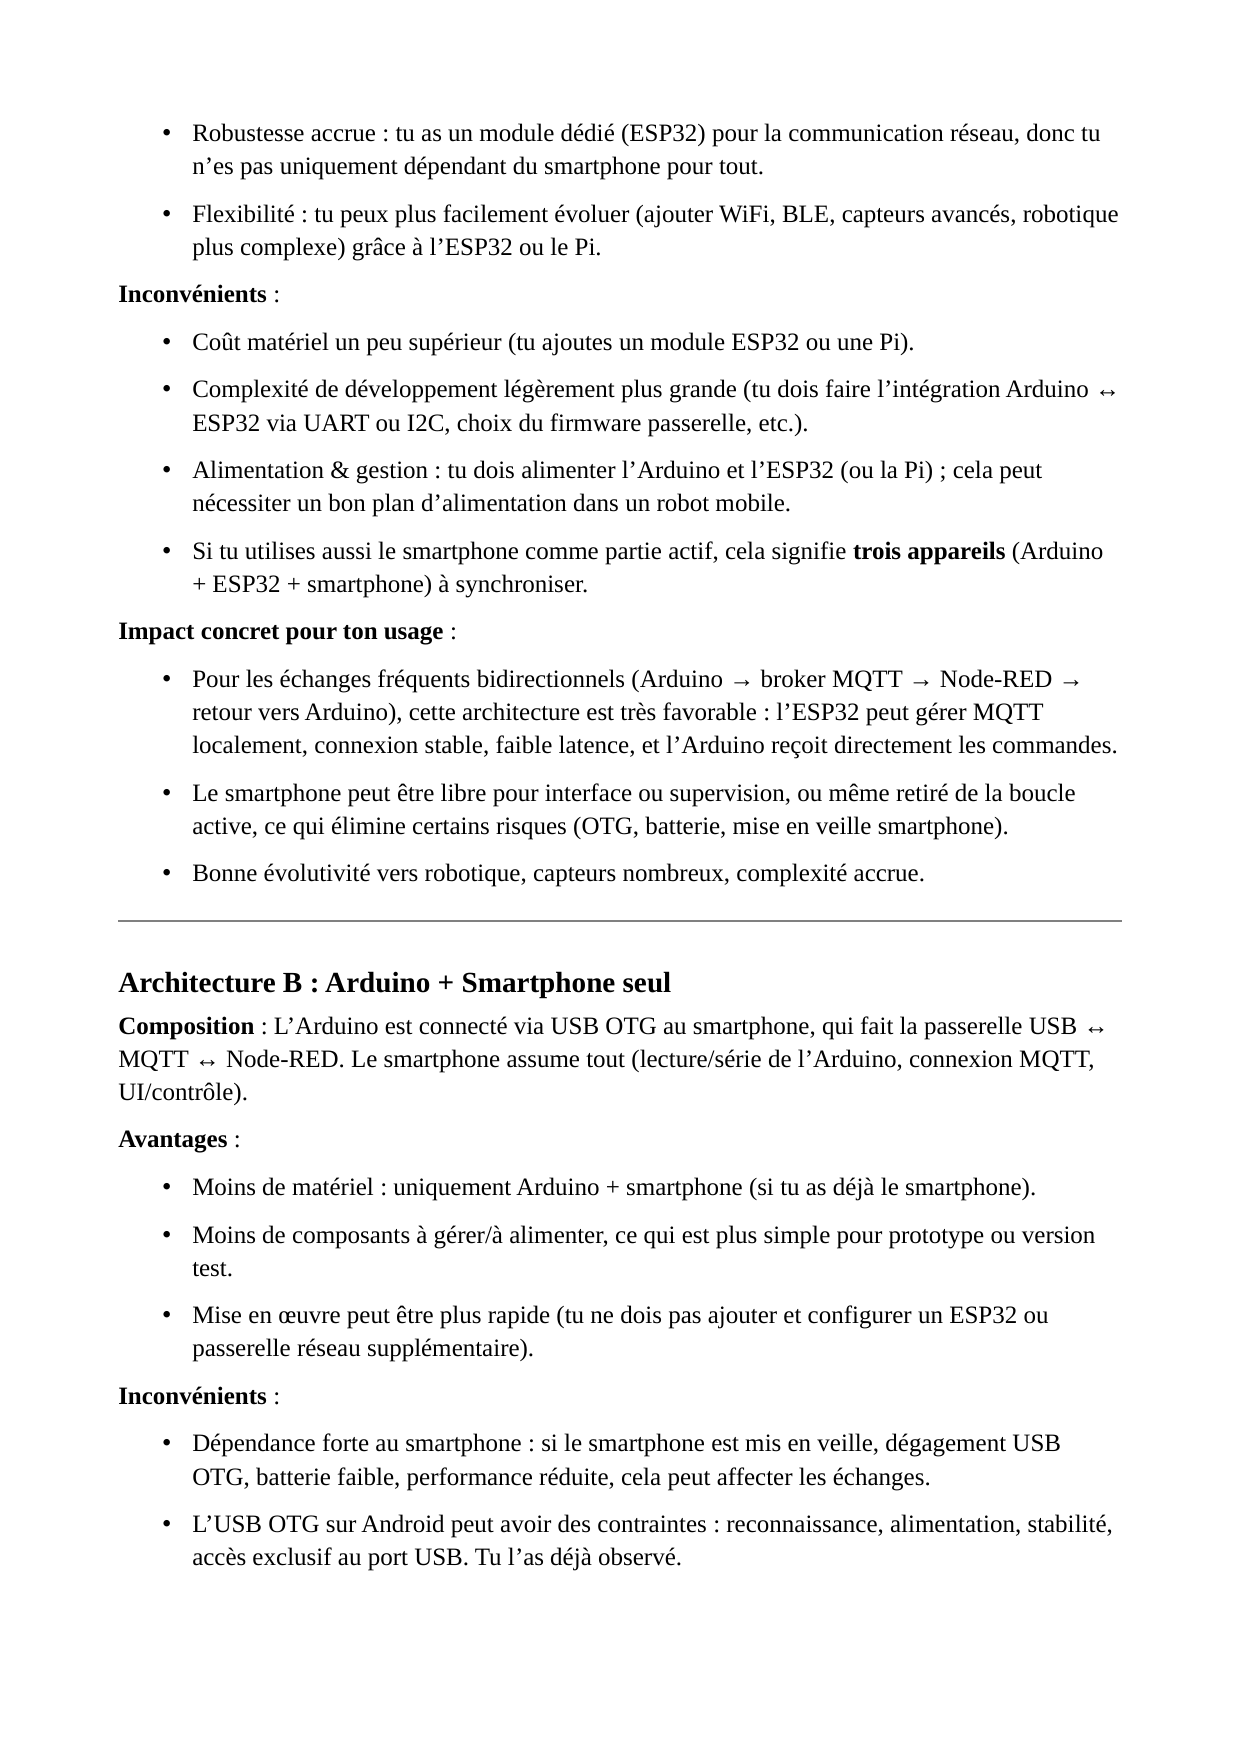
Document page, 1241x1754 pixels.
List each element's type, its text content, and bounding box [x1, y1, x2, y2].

list Complexité de développement légèrement plus grande (tu dois faire l’intégration Arduino ↔ ESP32 via UART ou I2C, choix du firmware passerelle, etc.). [162, 374, 1122, 436]
subtitle Architecture B : Arduino + Smartphone seul [118, 965, 1122, 998]
list Pour les échanges fréquents bidirectionnels (Arduino → broker MQTT → Node-RED → retour vers Arduino), cette architecture est très favorable : l’ESP32 peut gérer MQTT localement, connexion stable, faible latence, et l’Arduino reçoit directement les commandes. [162, 664, 1122, 759]
list Coût matériel un peu supérieur (tu ajoutes un module ESP32 ou une Pi). [162, 327, 1122, 356]
list Moins de composants à gérer/à alimenter, ce qui est plus simple pour prototype ou version test. [162, 1220, 1122, 1281]
text Inconvénients : [118, 1381, 1122, 1410]
list Mise en œuvre peut être plus rapide (tu ne dois pas ajouter et configurer un ESP32 ou passerelle réseau supplémentaire). [162, 1300, 1122, 1362]
text Impact concret pour ton usage : [118, 616, 1122, 645]
list Dépendance forte au smartphone : si le smartphone est mis en veille, dégagement USB OTG, batterie faible, performance réduite, cela peut affecter les échanges. [162, 1428, 1122, 1490]
list Le smartphone peut être libre pour interface ou supervision, ou même retiré de la boucle active, ce qui élimine certains risques (OTG, batterie, mise en veille smartphone). [162, 778, 1122, 839]
list Robustesse accrue : tu as un module dédié (ESP32) pour la communication réseau, donc tu n’es pas uniquement dépendant du smartphone pour tout. [162, 118, 1122, 180]
text Avantages : [118, 1124, 1122, 1153]
list Alimentation & gestion : tu dois alimenter l’Arduino et l’ESP32 (ou la Pi) ; cela peut nécessiter un bon plan d’alimentation dans un robot mobile. [162, 455, 1122, 517]
text Composition : L’Arduino est connecté via USB OTG au smartphone, qui fait la passerelle USB ↔ MQTT ↔ Node-RED. Le smartphone assume tout (lecture/série de l’Arduino, connexion MQTT, UI/contrôle). [118, 1011, 1122, 1106]
list Flexibilité : tu peux plus facilement évoluer (ajouter WiFi, BLE, capteurs avancés, robotique plus complexe) grâce à l’ESP32 ou le Pi. [162, 199, 1122, 261]
text Inconvénients : [118, 279, 1122, 308]
list Moins de matériel : uniquement Arduino + smartphone (si tu as déjà le smartphone). [162, 1172, 1122, 1201]
list L’USB OTG sur Android peut avoir des contraintes : reconnaissance, alimentation, stabilité, accès exclusif au port USB. Tu l’as déjà observé. [162, 1509, 1122, 1571]
list Si tu utilises aussi le smartphone comme partie actif, cela signifie trois appareils (Arduino + ESP32 + smartphone) à synchroniser. [162, 536, 1122, 598]
list Bonne évolutivité vers robotique, capteurs nombreux, complexité accrue. [162, 858, 1122, 887]
